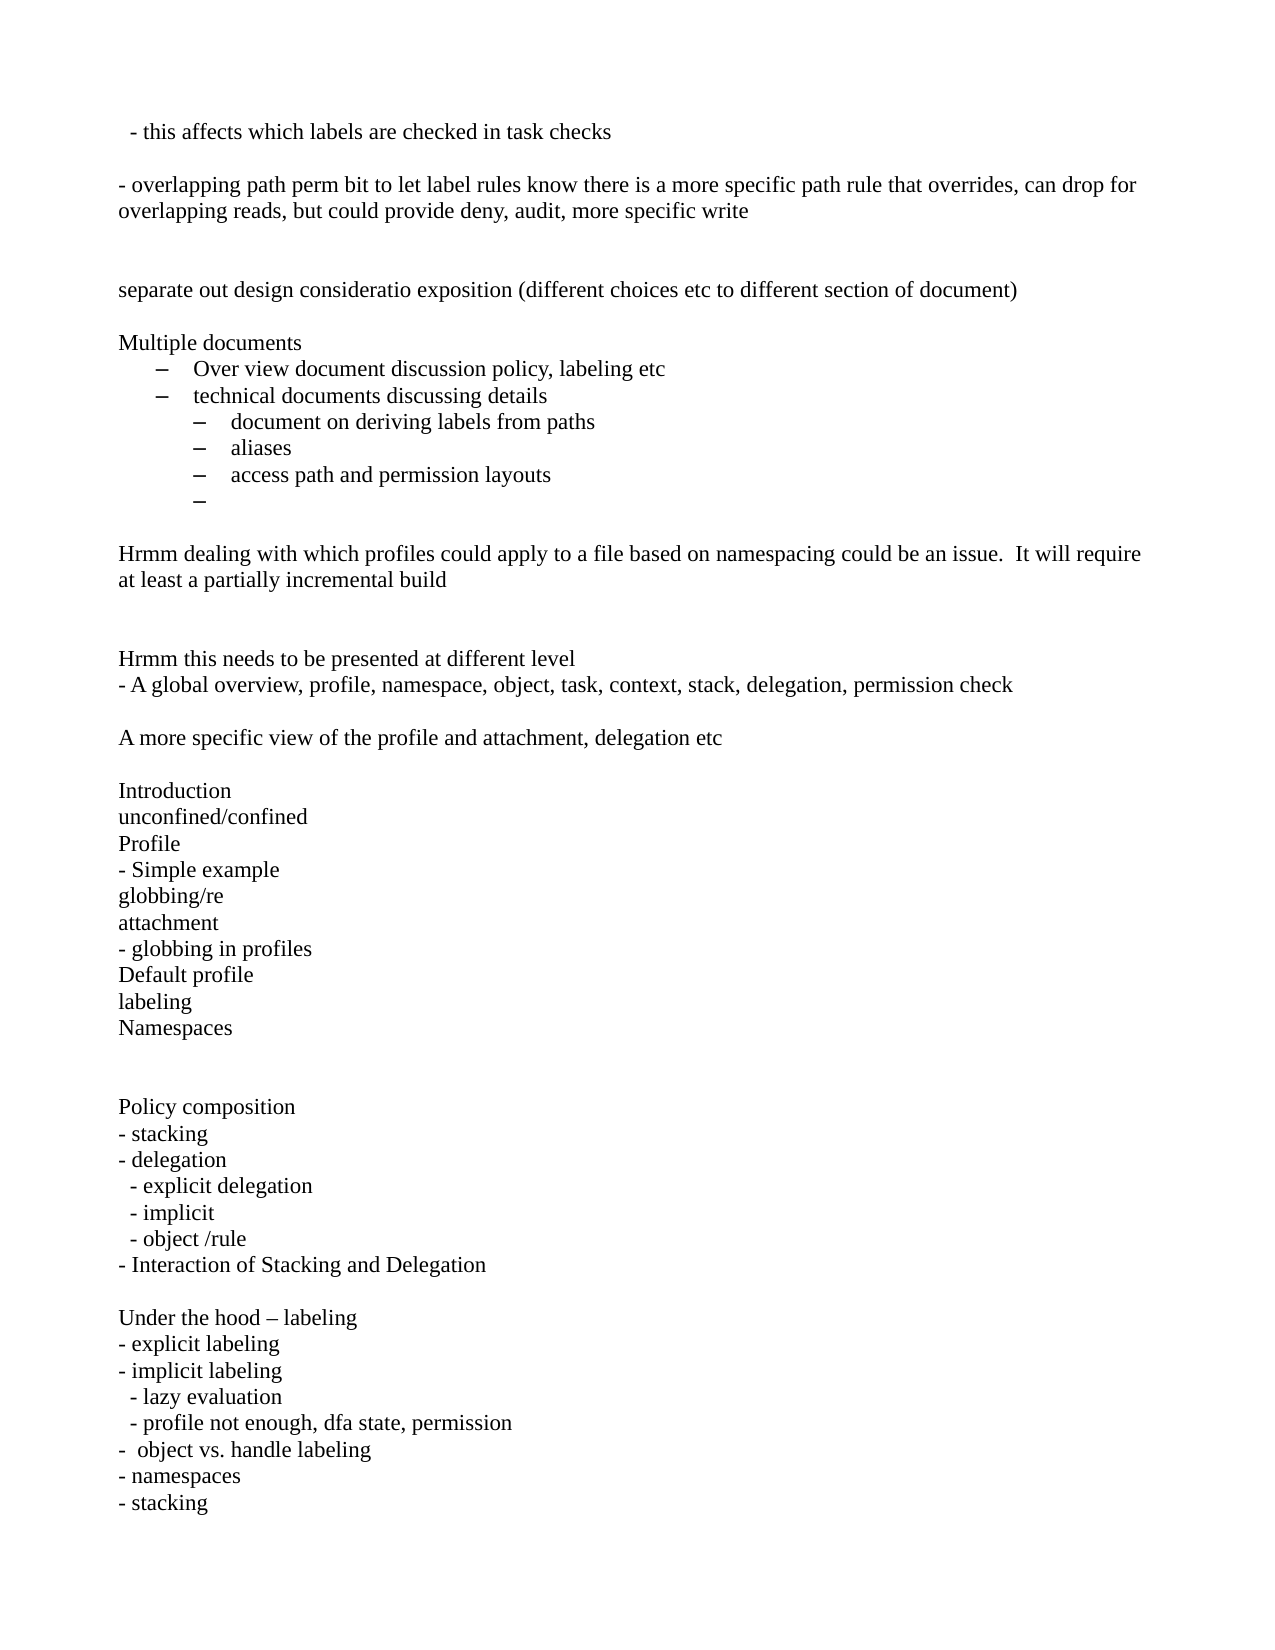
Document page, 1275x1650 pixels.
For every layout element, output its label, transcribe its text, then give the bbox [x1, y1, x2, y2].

text Policy composition [118, 1093, 1157, 1119]
text Under the hood – labeling [118, 1304, 1157, 1330]
text - implicit [118, 1199, 1157, 1225]
text attachment [118, 909, 1157, 935]
text A more specific view of the profile and attachment, delegation etc [118, 724, 1157, 751]
text - profile not enough, dfa state, permission [118, 1409, 1157, 1436]
text - stacking [118, 1488, 1157, 1515]
text - Interaction of Stacking and Delegation [118, 1251, 1157, 1278]
text - namespaces [118, 1462, 1157, 1488]
list aliases [193, 434, 1157, 461]
text - delegation [118, 1146, 1157, 1172]
text Default profile [118, 961, 1157, 988]
text Hrmm this needs to be presented at different level [118, 645, 1157, 672]
text labeling [118, 988, 1157, 1014]
text - A global overview, profile, namespace, object, task, context, stack, delegation, permission check [118, 672, 1157, 698]
text - overlapping path perm bit to let label rules know there is a more specific path rule that overrides, can drop for overlapping reads, but could provide deny, audit, more specific write [118, 171, 1157, 223]
text Introduction [118, 777, 1157, 803]
text unconfined/confined [118, 803, 1157, 830]
list Over view document discussion policy, labeling etc [156, 355, 1157, 382]
text - globbing in profiles [118, 935, 1157, 961]
text Namespaces [118, 1014, 1157, 1041]
text - explicit labeling [118, 1330, 1157, 1357]
text - explicit delegation [118, 1172, 1157, 1199]
text globbing/re [118, 882, 1157, 909]
text Hrmm dealing with which profiles could apply to a file based on namespacing could be an issue. It will require at least a partially incremental build [118, 540, 1157, 592]
text - object /rule [118, 1225, 1157, 1251]
text - lazy evaluation [118, 1383, 1157, 1409]
text Multiple documents [118, 329, 1157, 355]
list technical documents discussing details [156, 382, 1157, 408]
text separate out design consideratio exposition (different choices etc to different section of document) [118, 276, 1157, 303]
text - implicit labeling [118, 1357, 1157, 1383]
list document on deriving labels from paths [193, 408, 1157, 434]
text - Simple example [118, 856, 1157, 882]
text - this affects which labels are checked in task checks [118, 118, 1157, 144]
text - object vs. handle labeling [118, 1436, 1157, 1462]
list access path and permission layouts [193, 461, 1157, 487]
text - stacking [118, 1119, 1157, 1146]
text Profile [118, 830, 1157, 856]
